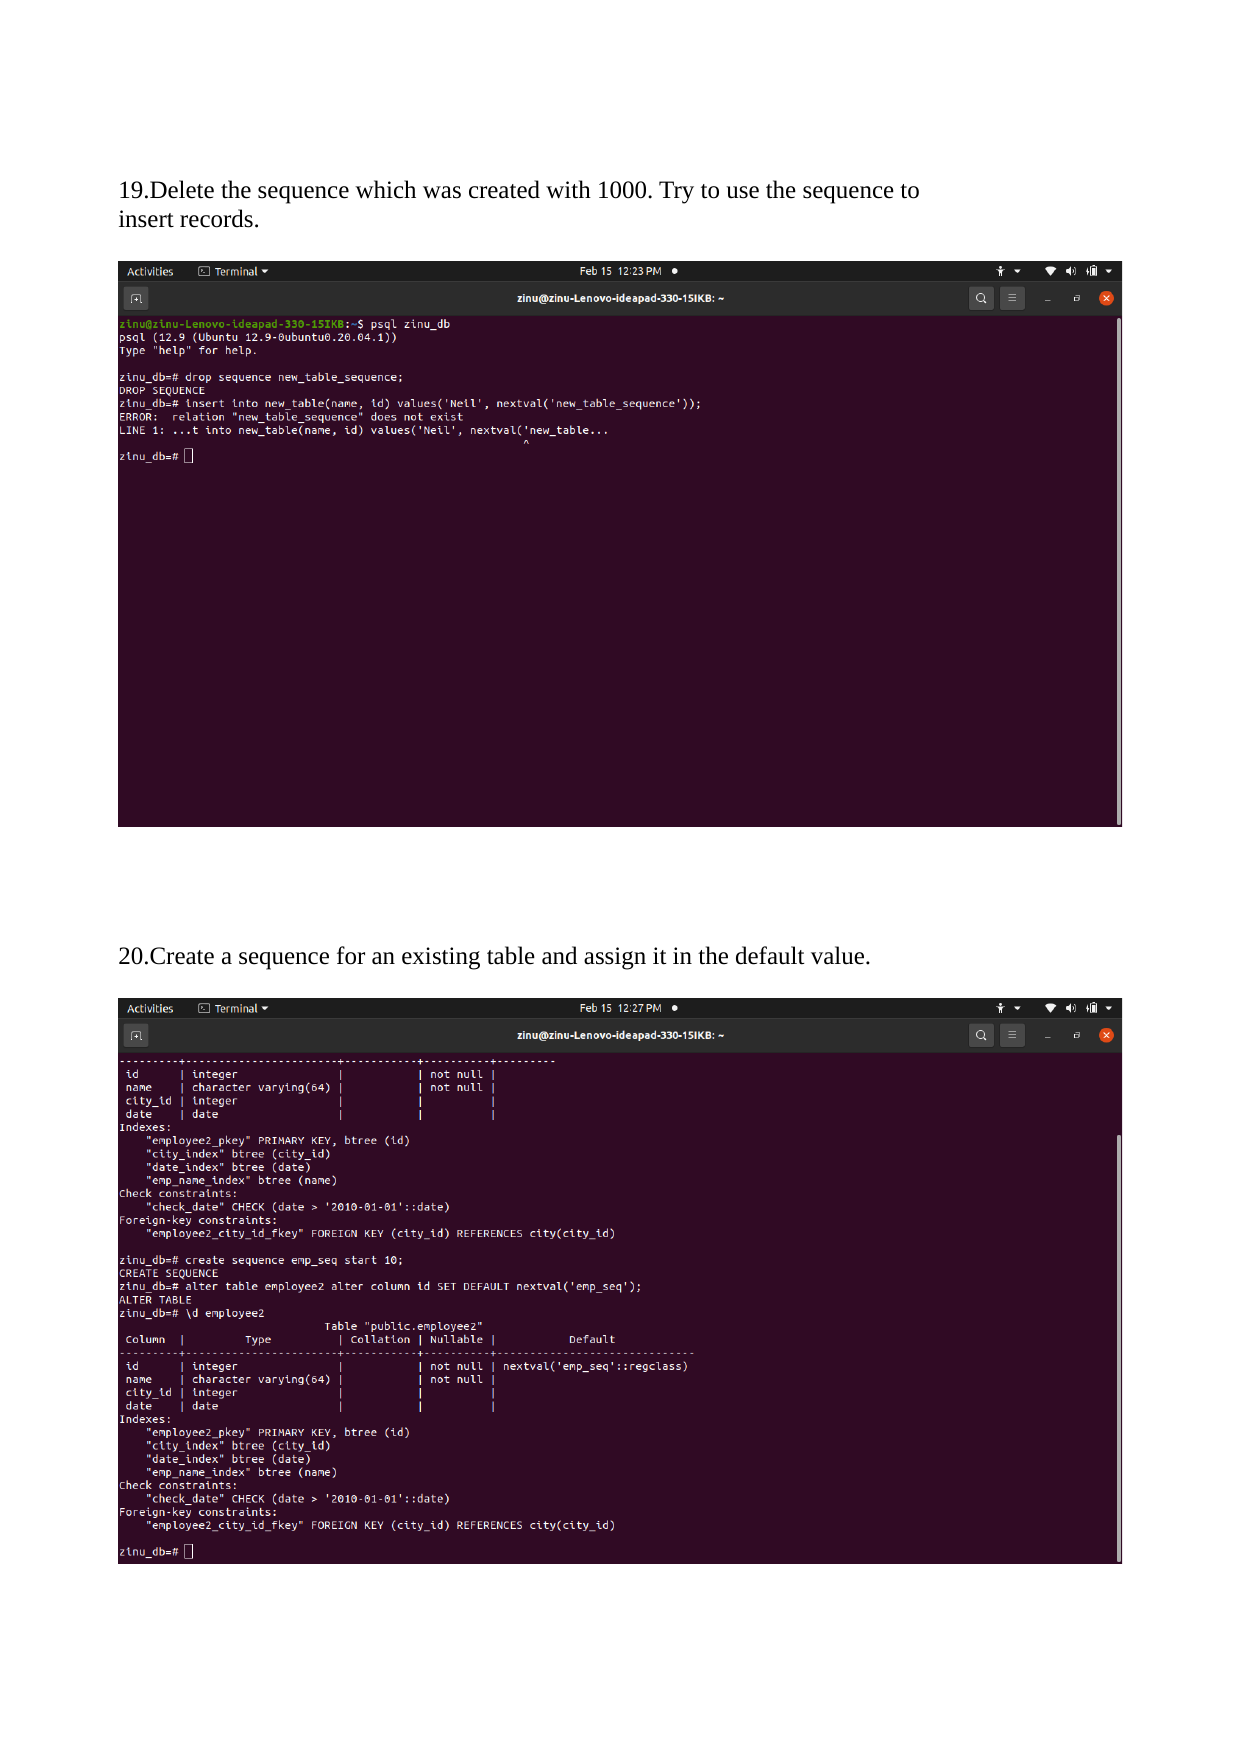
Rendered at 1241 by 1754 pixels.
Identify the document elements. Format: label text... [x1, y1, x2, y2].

picture [118, 261, 1123, 827]
text insert records. [118, 204, 1122, 233]
text 19.Delete the sequence which was created with 1000. Try to use the sequence to [118, 176, 1122, 204]
text 20.Create a sequence for an existing table and assign it in the default value. [118, 941, 1122, 970]
picture [118, 998, 1123, 1564]
